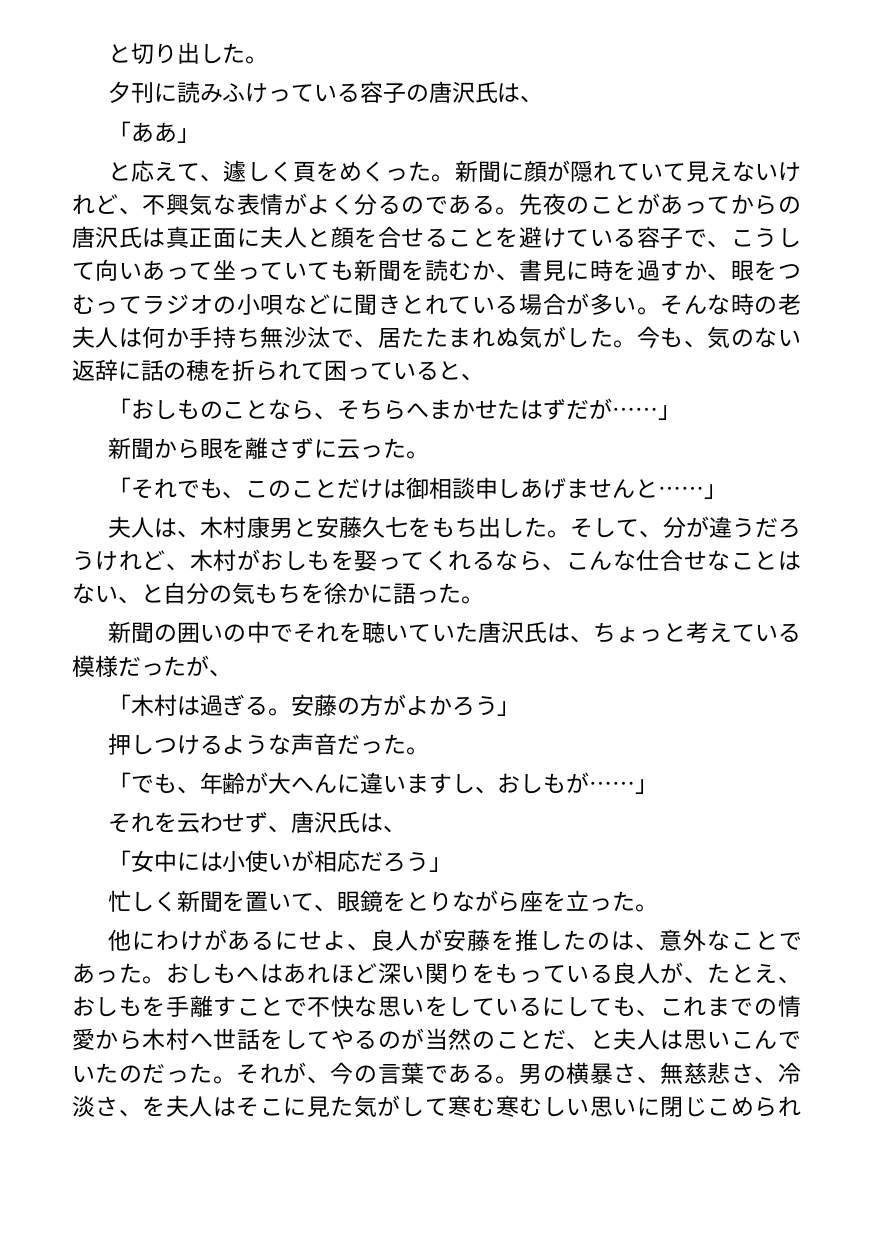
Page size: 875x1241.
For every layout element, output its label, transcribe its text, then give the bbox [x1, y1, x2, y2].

text 夫人は、木村康男と安藤久七をもち出した。そして、分が違うだろうけれど、木村がおしもを娶ってくれるなら、こんな仕合せなことはない、と自分の気もちを徐かに語った。 [72, 509, 802, 609]
text 「木村は過ぎる。安藤の方がよかろう」 [72, 688, 802, 721]
text 新聞から眼を離さずに云った。 [72, 431, 802, 464]
text 「でも、年齢が大へんに違いますし、おしもが……」 [72, 766, 802, 799]
text 他にわけがあるにせよ、良人が安藤を推したのは、意外なことであった。おしもへはあれほど深い関りをもっている良人が、たとえ、おしもを手離すことで不快な思いをしているにしても、これまでの情愛から木村へ世話をしてやるのが当然のことだ、と夫人は思いこんでいたのだった。それが、今の言葉である。男の横暴さ、無慈悲さ、冷淡さ、を夫人はそこに見た気がして寒む寒むしい思いに閉じこめられ [72, 923, 802, 1122]
text 押しつけるような声音だった。 [72, 727, 802, 760]
text 新聞の囲いの中でそれを聴いていた唐沢氏は、ちょっと考えている模様だったが、 [72, 615, 802, 682]
text と切り出した。 [72, 36, 802, 69]
text それを云わせず、唐沢氏は、 [72, 805, 802, 838]
text 忙しく新聞を置いて、眼鏡をとりながら座を立った。 [72, 883, 802, 917]
text 「女中には小使いが相応だろう」 [72, 844, 802, 877]
text 「ああ」 [72, 114, 802, 148]
text 「それでも、このことだけは御相談申しあげませんと……」 [72, 470, 802, 504]
text と応えて、遽しく頁をめくった。新聞に顔が隠れていて見えないけれど、不興気な表情がよく分るのである。先夜のことがあってからの唐沢氏は真正面に夫人と顔を合せることを避けている容子で、こうして向いあって坐っていても新聞を読むか、書見に時を過すか、眼をつむってラジオの小唄などに聞きとれている場合が多い。そんな時の老夫人は何か手持ち無沙汰で、居たたまれぬ気がした。今も、気のない返辞に話の穂を折られて困っていると、 [72, 153, 802, 386]
text 「おしものことなら、そちらへまかせたはずだが……」 [72, 392, 802, 425]
text 夕刊に読みふけっている容子の唐沢氏は、 [72, 75, 802, 108]
